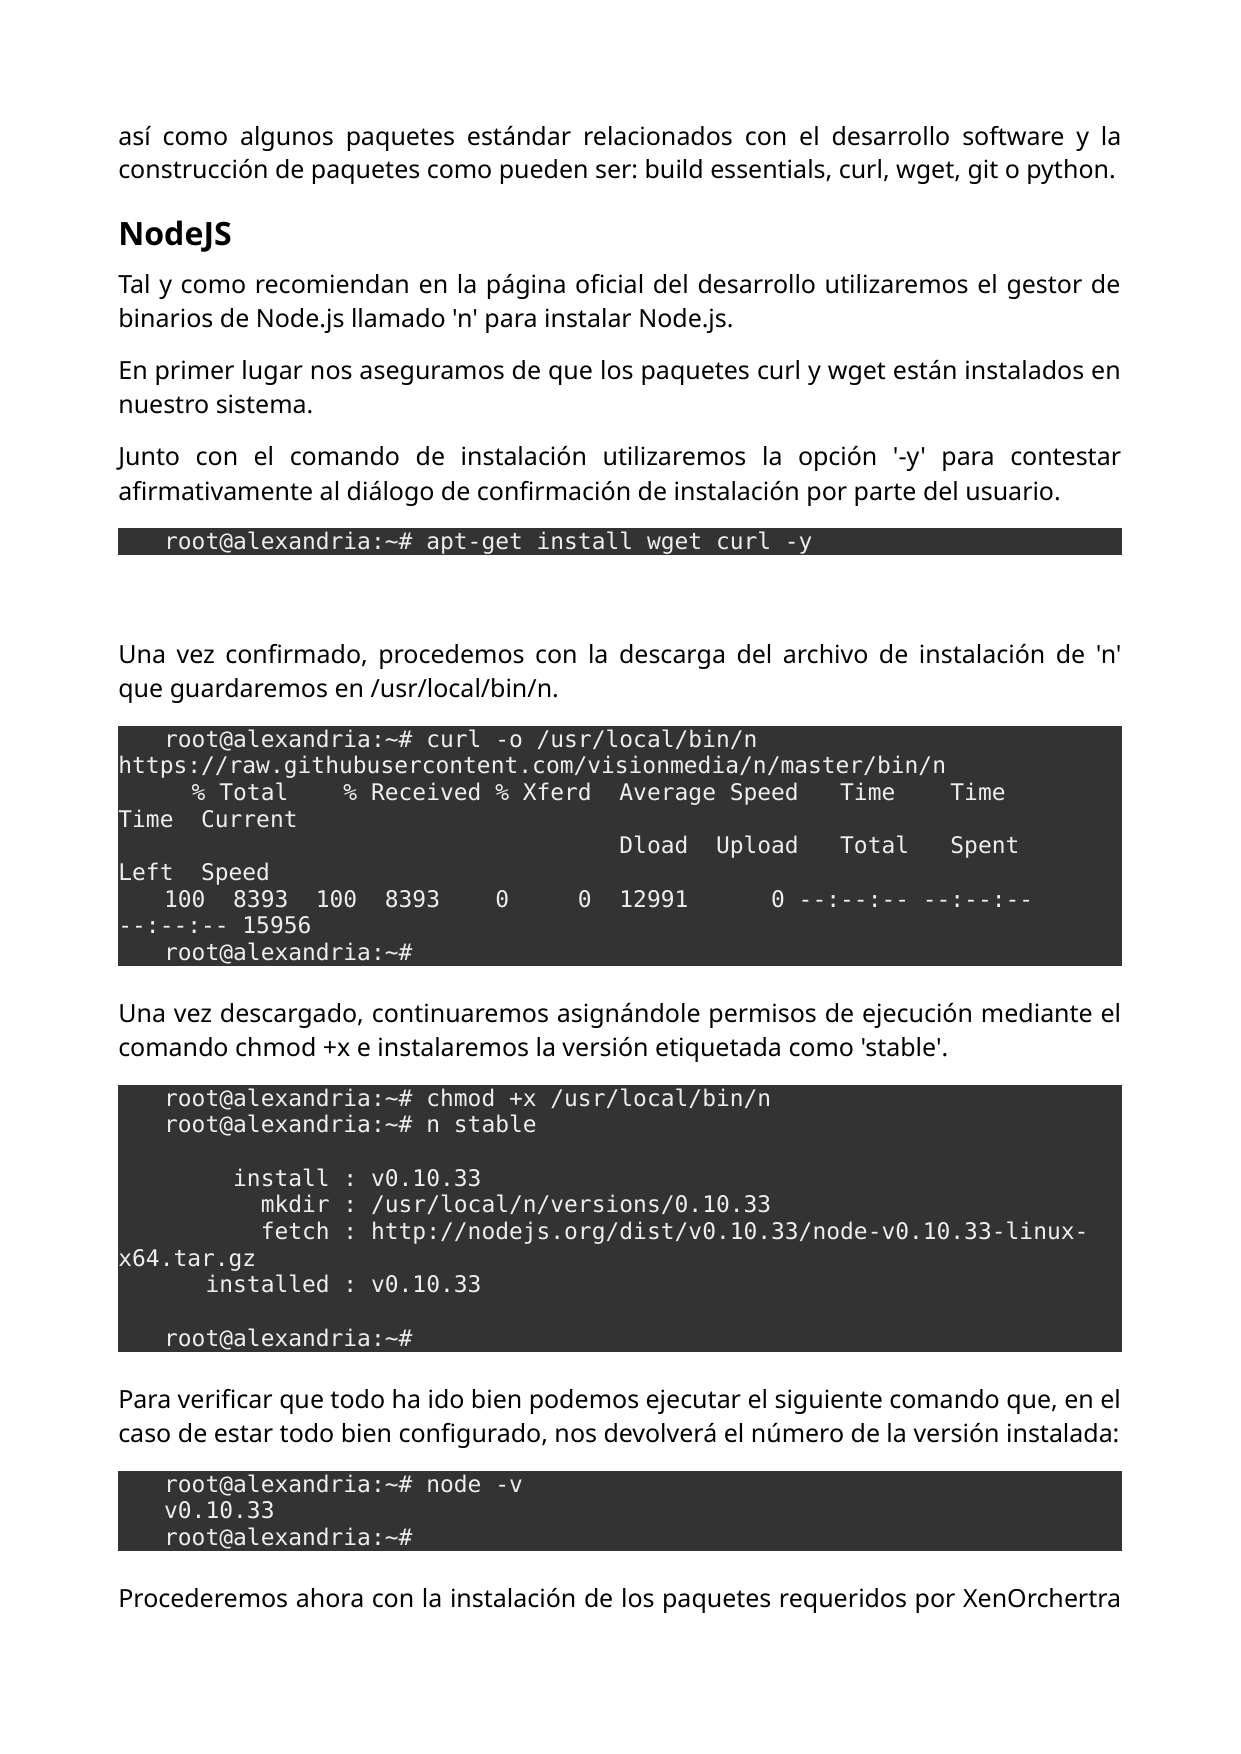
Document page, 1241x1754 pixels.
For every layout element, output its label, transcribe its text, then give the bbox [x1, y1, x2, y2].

text install : v0.10.33 [118, 1165, 1122, 1192]
text root@alexandria:~# [118, 939, 1122, 966]
text fetch : http://nodejs.org/dist/v0.10.33/node-v0.10.33-linux-x64.tar.gz [118, 1218, 1122, 1272]
text root@alexandria:~# chmod +x /usr/local/bin/n [118, 1085, 1122, 1112]
text En primer lugar nos aseguramos de que los paquetes curl y wget están instalados en nuestro sistema. [118, 353, 1122, 421]
text Dload Upload Total Spent Left Speed [118, 833, 1122, 886]
text 100 8393 100 8393 0 0 12991 0 --:--:-- --:--:-- --:--:-- 15956 [118, 886, 1122, 939]
text root@alexandria:~# apt-get install wget curl -y [118, 528, 1122, 555]
text root@alexandria:~# curl -o /usr/local/bin/n https://raw.githubusercontent.com/visionmedia/n/master/bin/n [118, 726, 1122, 779]
text mkdir : /usr/local/n/versions/0.10.33 [118, 1192, 1122, 1218]
text root@alexandria:~# node -v [118, 1471, 1122, 1497]
text % Total % Received % Xferd Average Speed Time Time Time Current [118, 779, 1122, 833]
text Una vez confirmado, procedemos con la descarga del archivo de instalación de 'n' que guardaremos en /usr/local/bin/n. [118, 637, 1122, 705]
text root@alexandria:~# n stable [118, 1112, 1122, 1138]
text root@alexandria:~# [118, 1325, 1122, 1352]
text Tal y como recomiendan en la página oficial del desarrollo utilizaremos el gestor de binarios de Node.js llamado 'n' para instalar Node.js. [118, 267, 1122, 335]
text v0.10.33 [118, 1497, 1122, 1524]
text installed : v0.10.33 [118, 1272, 1122, 1298]
text así como algunos paquetes estándar relacionados con el desarrollo software y la construcción de paquetes como pueden ser: build essentials, curl, wget, git o python. [118, 118, 1122, 186]
text Para verificar que todo ha ido bien podemos ejecutar el siguiente comando que, en el caso de estar todo bien configurado, nos devolverá el número de la versión instalada: [118, 1382, 1122, 1450]
text Procederemos ahora con la instalación de los paquetes requeridos por XenOrchertra [118, 1581, 1122, 1615]
text root@alexandria:~# [118, 1524, 1122, 1551]
text Una vez descargado, continuaremos asignándole permisos de ejecución mediante el comando chmod +x e instalaremos la versión etiquetada como 'stable'. [118, 996, 1122, 1064]
subtitle NodeJS [118, 211, 1122, 254]
text Junto con el comando de instalación utilizaremos la opción '-y' para contestar afirmativamente al diálogo de confirmación de instalación por parte del usuario. [118, 439, 1122, 507]
